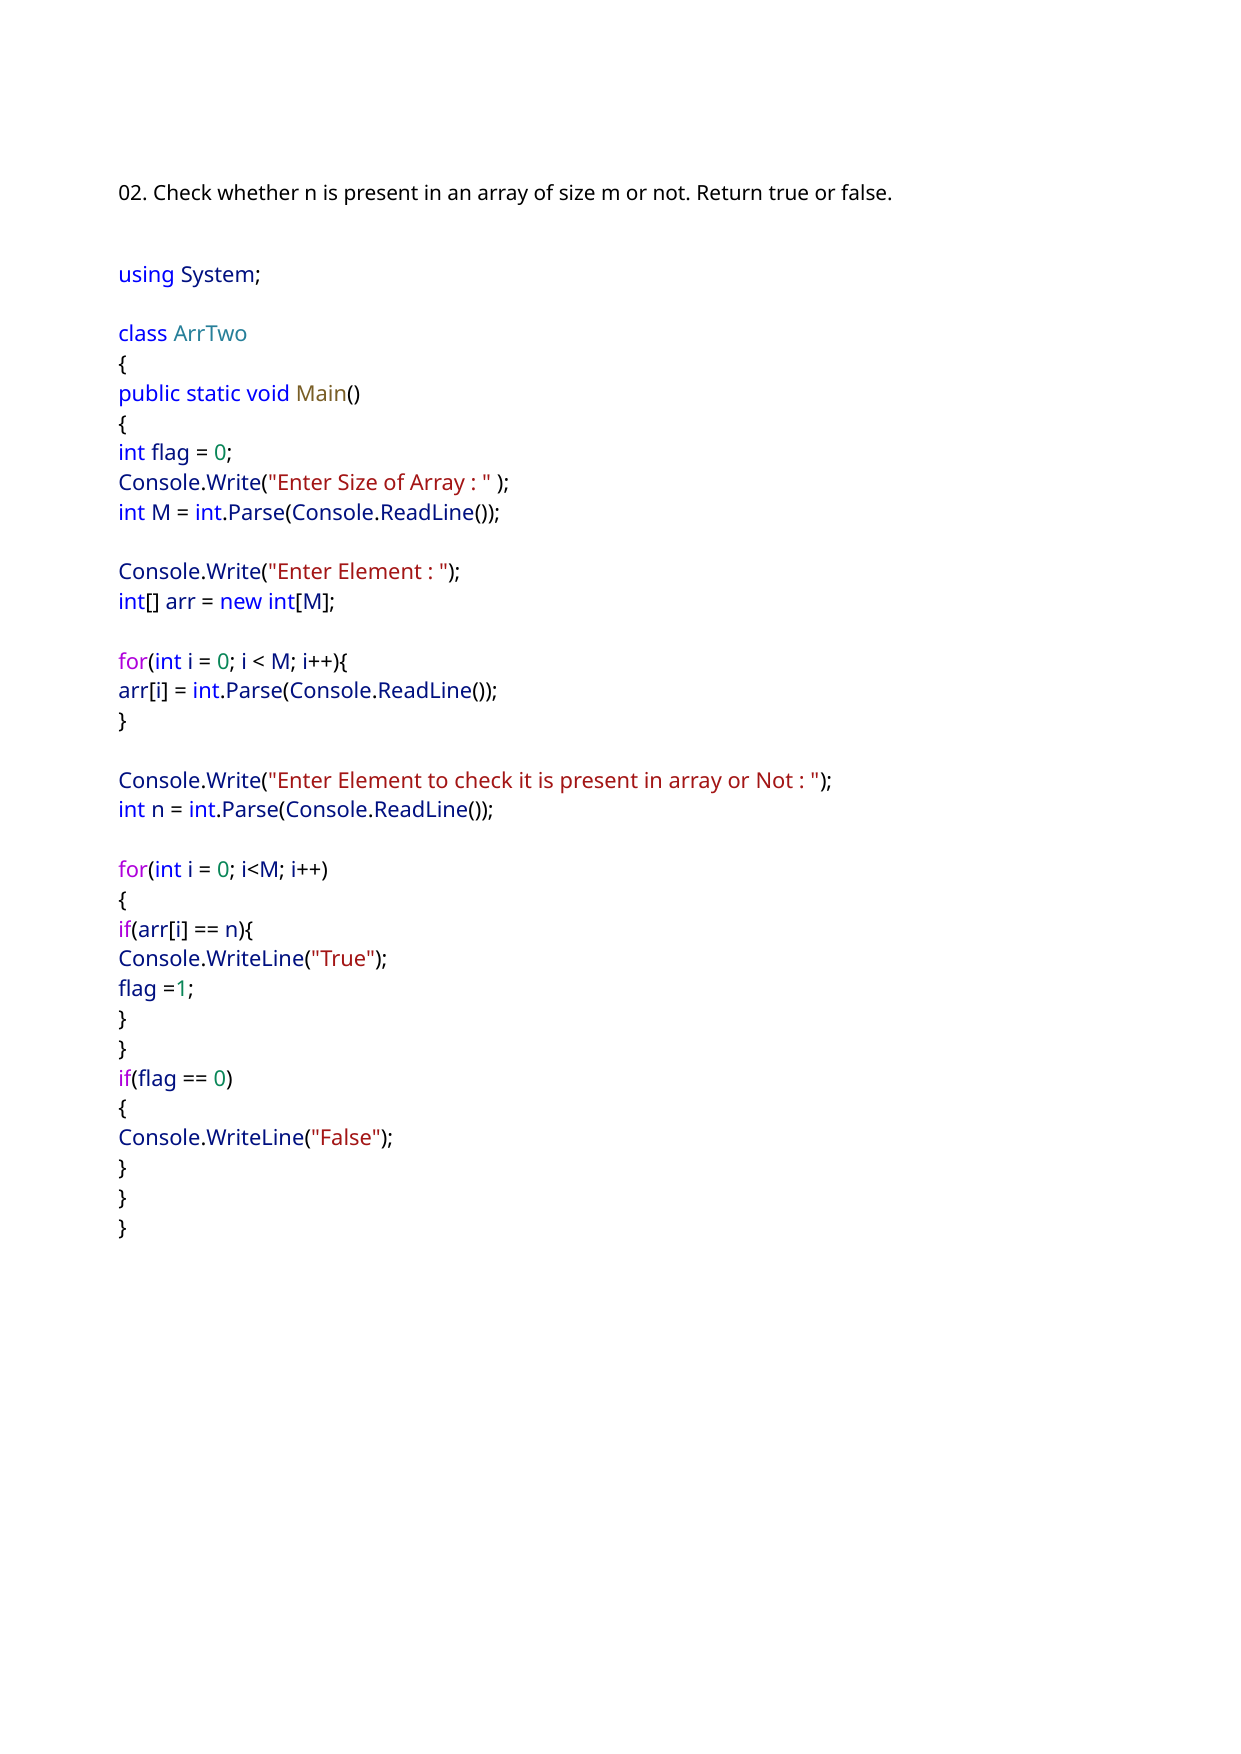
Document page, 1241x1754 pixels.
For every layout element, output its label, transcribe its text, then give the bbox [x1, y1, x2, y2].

text } [118, 1152, 1122, 1182]
text int[] arr = new int[M]; [118, 586, 1122, 616]
text } [118, 1211, 1122, 1241]
text Console.Write("Enter Element : "); [118, 556, 1122, 586]
text { [118, 884, 1122, 913]
text } [118, 1182, 1122, 1211]
text 02. Check whether n is present in an array of size m or not. Return true or false. [118, 178, 1122, 206]
text } [118, 705, 1122, 735]
text } [118, 1033, 1122, 1062]
text int M = int.Parse(Console.ReadLine()); [118, 497, 1122, 527]
text int n = int.Parse(Console.ReadLine()); [118, 794, 1122, 824]
text } [118, 1003, 1122, 1033]
text Console.Write("Enter Size of Array : " ); [118, 467, 1122, 497]
text public static void Main() [118, 378, 1122, 407]
text int flag = 0; [118, 437, 1122, 467]
text using System; [118, 259, 1122, 288]
text { [118, 407, 1122, 437]
text Console.WriteLine("False"); [118, 1122, 1122, 1152]
text { [118, 1092, 1122, 1122]
text Console.Write("Enter Element to check it is present in array or Not : "); [118, 765, 1122, 794]
text for(int i = 0; i < M; i++){ [118, 646, 1122, 675]
text arr[i] = int.Parse(Console.ReadLine()); [118, 675, 1122, 705]
text class ArrTwo [118, 318, 1122, 348]
text for(int i = 0; i<M; i++) [118, 854, 1122, 884]
text flag =1; [118, 973, 1122, 1003]
text if(flag == 0) [118, 1062, 1122, 1092]
text Console.WriteLine("True"); [118, 943, 1122, 973]
text if(arr[i] == n){ [118, 913, 1122, 943]
text { [118, 348, 1122, 378]
